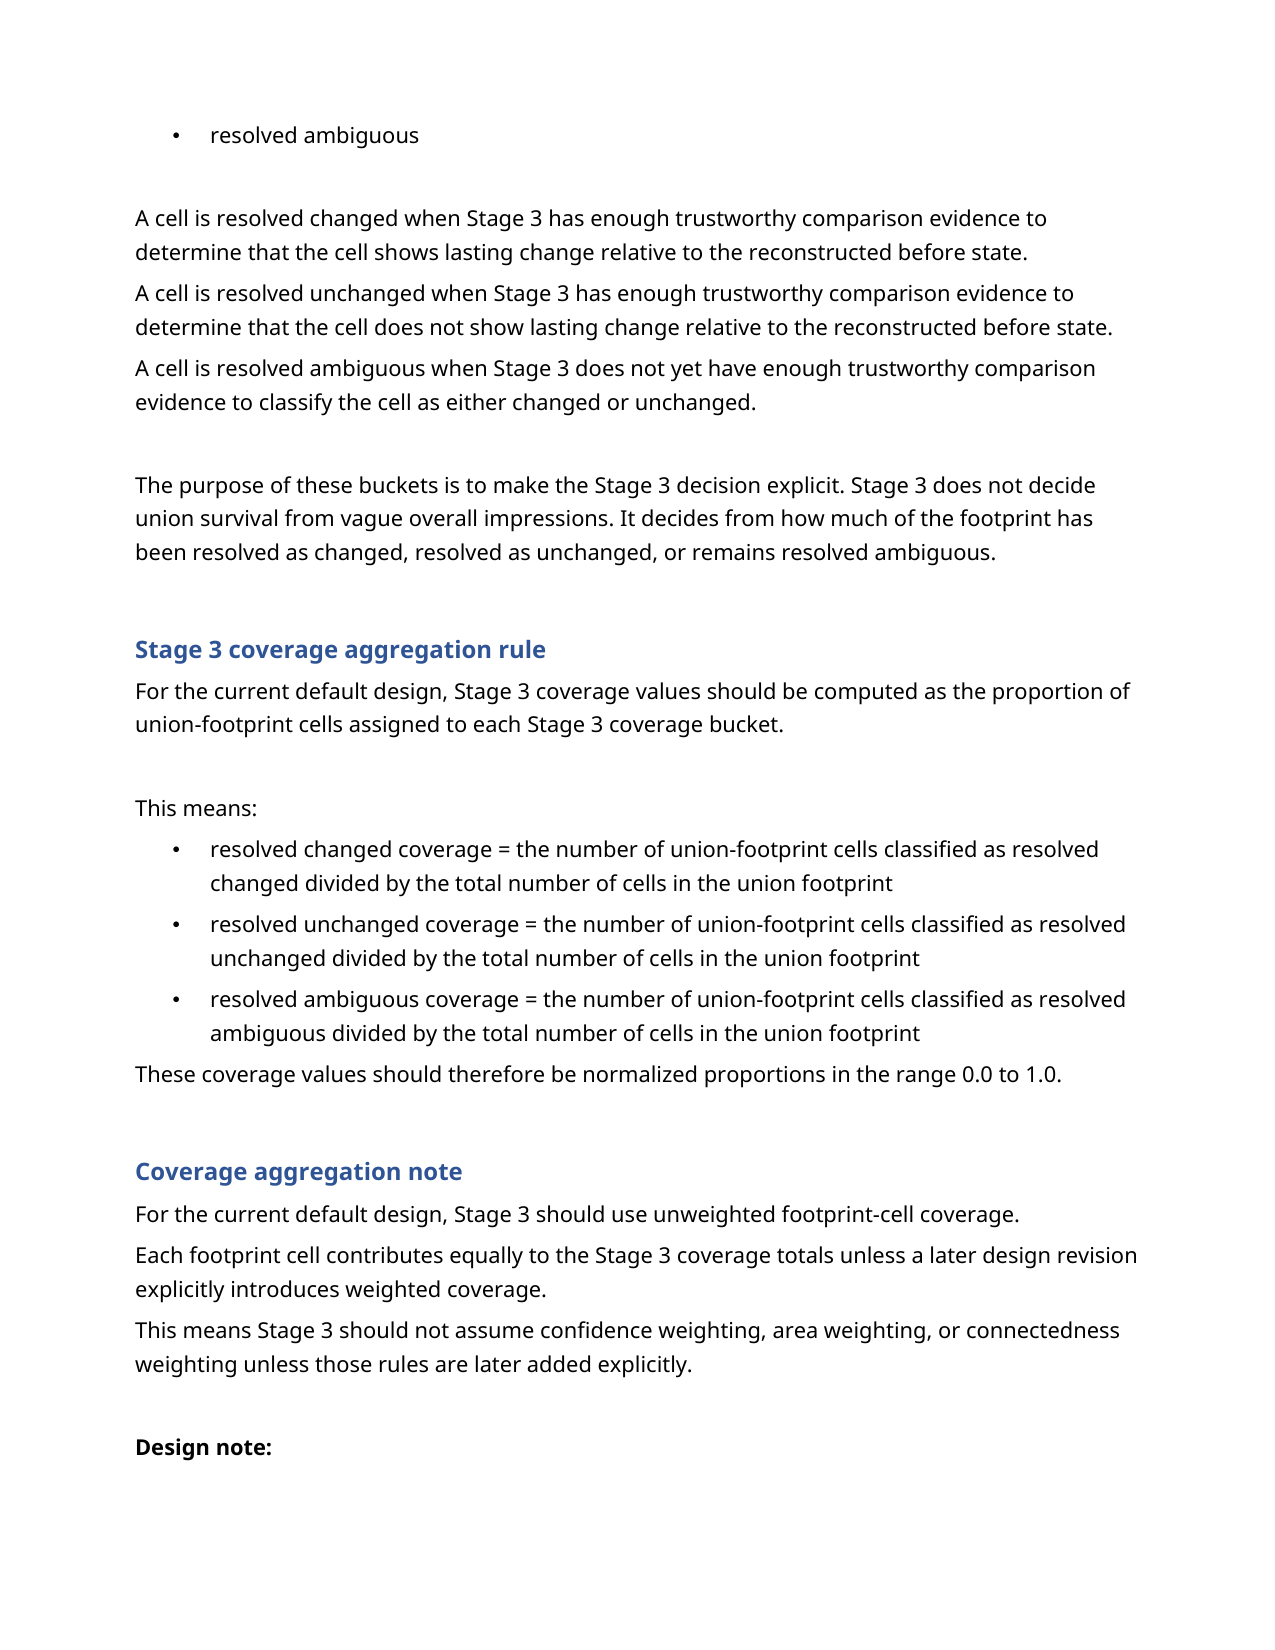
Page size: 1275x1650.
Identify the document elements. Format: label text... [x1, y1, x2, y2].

text This means: [135, 793, 1140, 822]
text These coverage values should therefore be normalized proportions in the range 0.0 to 1.0. [135, 1059, 1140, 1089]
text This means Stage 3 should not assume confidence weighting, area weighting, or connectedness weighting unless those rules are later added explicitly. [135, 1315, 1140, 1378]
text Each footprint cell contributes equally to the Stage 3 coverage totals unless a later design revision explicitly introduces weighted coverage. [135, 1240, 1140, 1303]
text For the current default design, Stage 3 coverage values should be computed as the proportion of union-footprint cells assigned to each Stage 3 coverage bucket. [135, 676, 1140, 739]
list resolved changed coverage = the number of union-footprint cells classified as resolved changed divided by the total number of cells in the union footprint [172, 834, 1140, 897]
list resolved ambiguous [172, 120, 1140, 150]
text The purpose of these buckets is to make the Stage 3 decision explicit. Stage 3 does not decide union survival from vague overall impressions. It decides from how much of the footprint has been resolved as changed, resolved as unchanged, or remains resolved ambiguous. [135, 470, 1140, 566]
subtitle Stage 3 coverage aggregation rule [135, 632, 1140, 665]
subtitle Coverage aggregation note [135, 1155, 1140, 1188]
text Design note: [135, 1432, 1140, 1462]
text A cell is resolved unchanged when Stage 3 has enough trustworthy comparison evidence to determine that the cell does not show lasting change relative to the reconstructed before state. [135, 278, 1140, 341]
text A cell is resolved changed when Stage 3 has enough trustworthy comparison evidence to determine that the cell shows lasting change relative to the reconstructed before state. [135, 203, 1140, 266]
list resolved ambiguous coverage = the number of union-footprint cells classified as resolved ambiguous divided by the total number of cells in the union footprint [172, 984, 1140, 1047]
text A cell is resolved ambiguous when Stage 3 does not yet have enough trustworthy comparison evidence to classify the cell as either changed or unchanged. [135, 353, 1140, 416]
text For the current default design, Stage 3 should use unweighted footprint-cell coverage. [135, 1199, 1140, 1228]
list resolved unchanged coverage = the number of union-footprint cells classified as resolved unchanged divided by the total number of cells in the union footprint [172, 909, 1140, 972]
